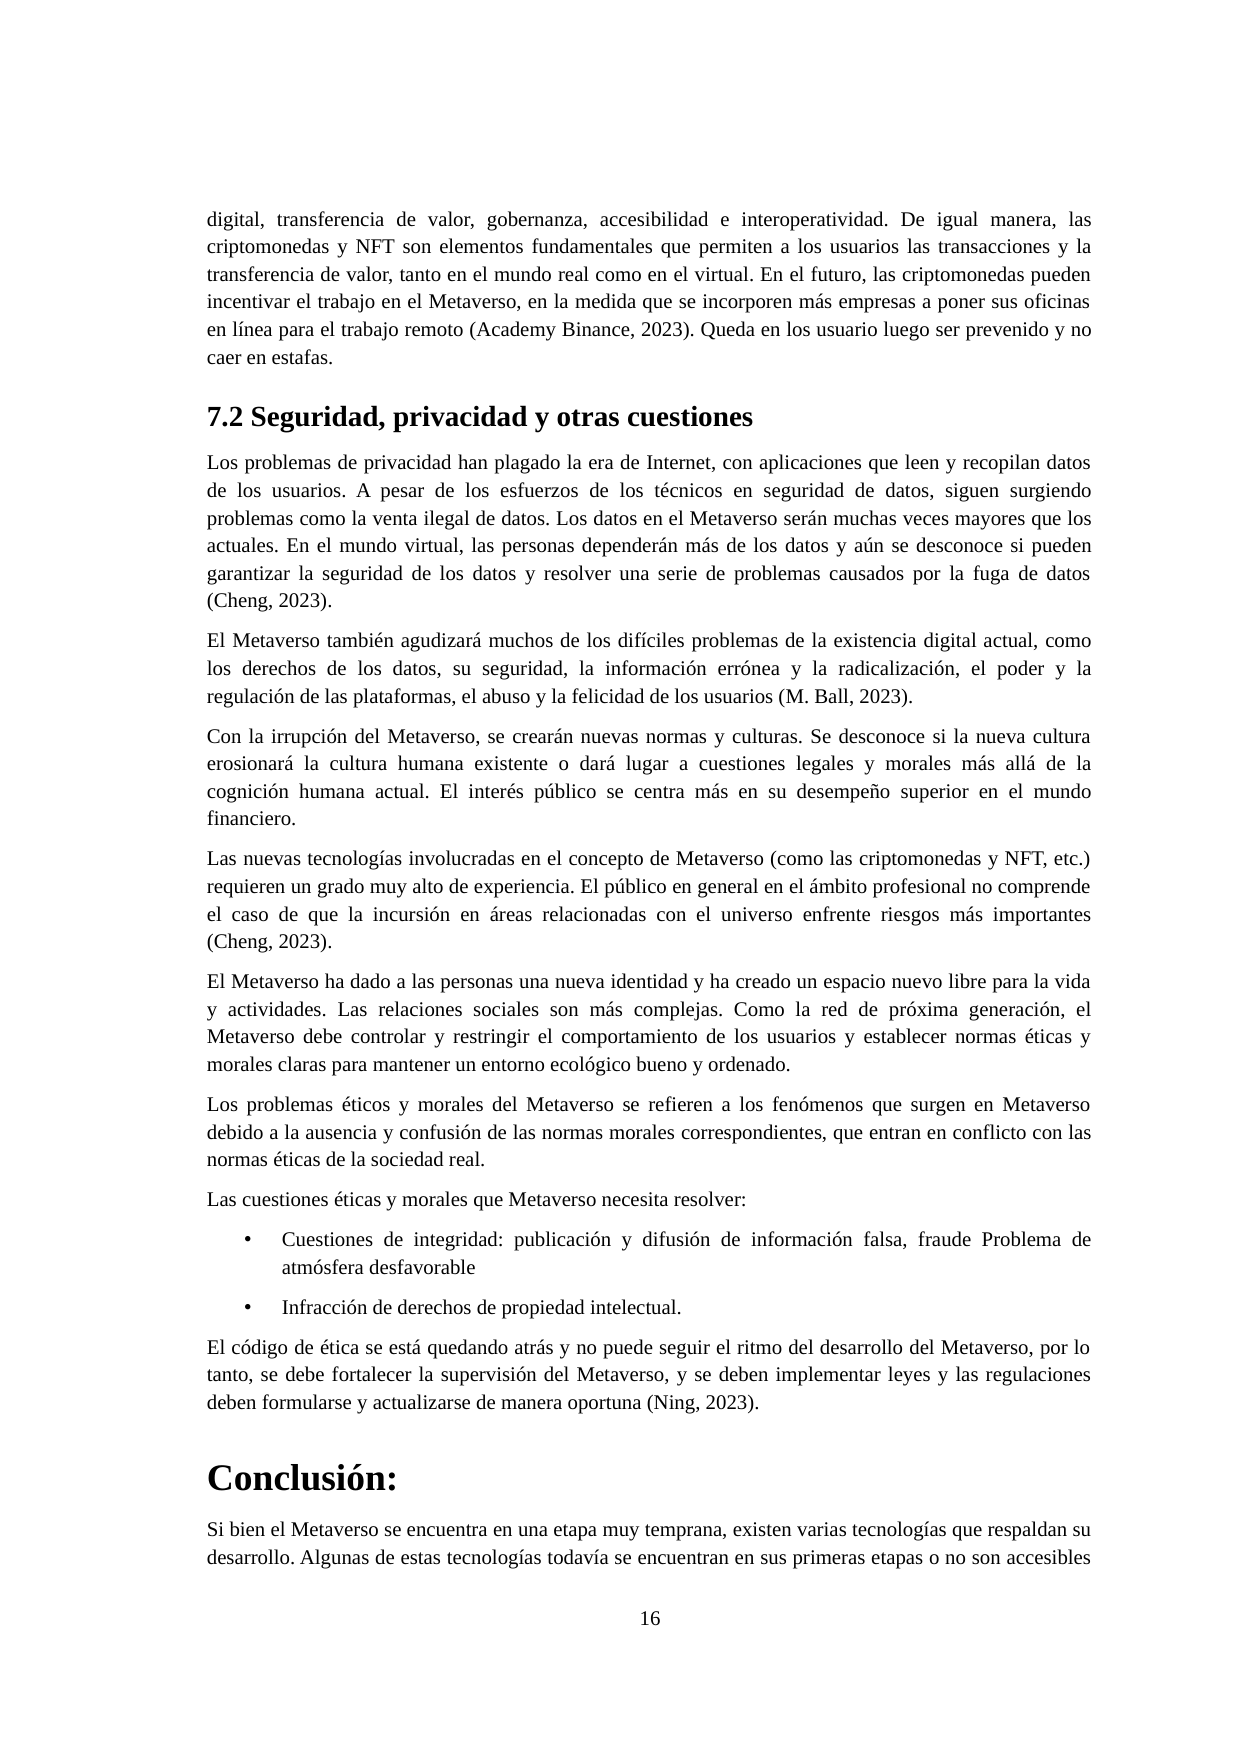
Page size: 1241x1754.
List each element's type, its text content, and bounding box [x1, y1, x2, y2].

text Los problemas de privacidad han plagado la era de Internet, con aplicaciones que leen y recopilan datos de los usuarios. A pesar de los esfuerzos de los técnicos en seguridad de datos, siguen surgiendo problemas como la venta ilegal de datos. Los datos en el Metaverso serán muchas veces mayores que los actuales. En el mundo virtual, las personas dependerán más de los datos y aún se desconoce si pueden garantizar la seguridad de los datos y resolver una serie de problemas causados por la fuga de datos (Cheng, 2023). [207, 450, 1093, 612]
text Las nuevas tecnologías involucradas en el concepto de Metaverso (como las criptomonedas y NFT, etc.) requieren un grado muy alto de experiencia. El público en general en el ámbito profesional no comprende el caso de que la incursión en áreas relacionadas con el universo enfrente riesgos más importantes (Cheng, 2023). [207, 846, 1093, 953]
text El Metaverso también agudizará muchos de los difíciles problemas de la existencia digital actual, como los derechos de los datos, su seguridad, la información errónea y la radicalización, el poder y la regulación de las plataformas, el abuso y la felicidad de los usuarios (M. Ball, 2023). [207, 628, 1093, 708]
text El código de ética se está quedando atrás y no puede seguir el ritmo del desarrollo del Metaverso, por lo tanto, se debe fortalecer la supervisión del Metaverso, y se deben implementar leyes y las regulaciones deben formularse y actualizarse de manera oportuna (Ning, 2023). [207, 1335, 1093, 1414]
text digital, transferencia de valor, gobernanza, accesibilidad e interoperatividad. De igual manera, las criptomonedas y NFT son elementos fundamentales que permiten a los usuarios las transacciones y la transferencia de valor, tanto en el mundo real como en el virtual. En el futuro, las criptomonedas pueden incentivar el trabajo en el Metaverso, en la medida que se incorporen más empresas a poner sus oficinas en línea para el trabajo remoto (Academy Binance, 2023). Queda en los usuario luego ser prevenido y no caer en estafas. [207, 207, 1093, 369]
text Si bien el Metaverso se encuentra en una etapa muy temprana, existen varias tecnologías que respaldan su desarrollo. Algunas de estas tecnologías todavía se encuentran en sus primeras etapas o no son accesibles [207, 1517, 1093, 1569]
text El Metaverso ha dado a las personas una nueva identidad y ha creado un espacio nuevo libre para la vida y actividades. Las relaciones sociales son más complejas. Como la red de próxima generación, el Metaverso debe controlar y restringir el comportamiento de los usuarios y establecer normas éticas y morales claras para mantener un entorno ecológico bueno y ordenado. [207, 969, 1093, 1076]
list Infracción de derechos de propiedad intelectual. [244, 1295, 1093, 1319]
list Cuestiones de integridad: publicación y difusión de información falsa, fraude Problema de atmósfera desfavorable [244, 1227, 1093, 1279]
subtitle 7.2 Seguridad, privacidad y otras cuestiones [207, 399, 1093, 433]
text Con la irrupción del Metaverso, se crearán nuevas normas y culturas. Se desconoce si la nueva cultura erosionará la cultura humana existente o dará lugar a cuestiones legales y morales más allá de la cognición humana actual. El interés público se centra más en su desempeño superior en el mundo financiero. [207, 723, 1093, 830]
subtitle Conclusión: [207, 1455, 1093, 1498]
text Las cuestiones éticas y morales que Metaverso necesita resolver: [207, 1187, 1093, 1211]
text Los problemas éticos y morales del Metaverso se refieren a los fenómenos que surgen en Metaverso debido a la ausencia y confusión de las normas morales correspondientes, que entran en conflicto con las normas éticas de la sociedad real. [207, 1092, 1093, 1171]
